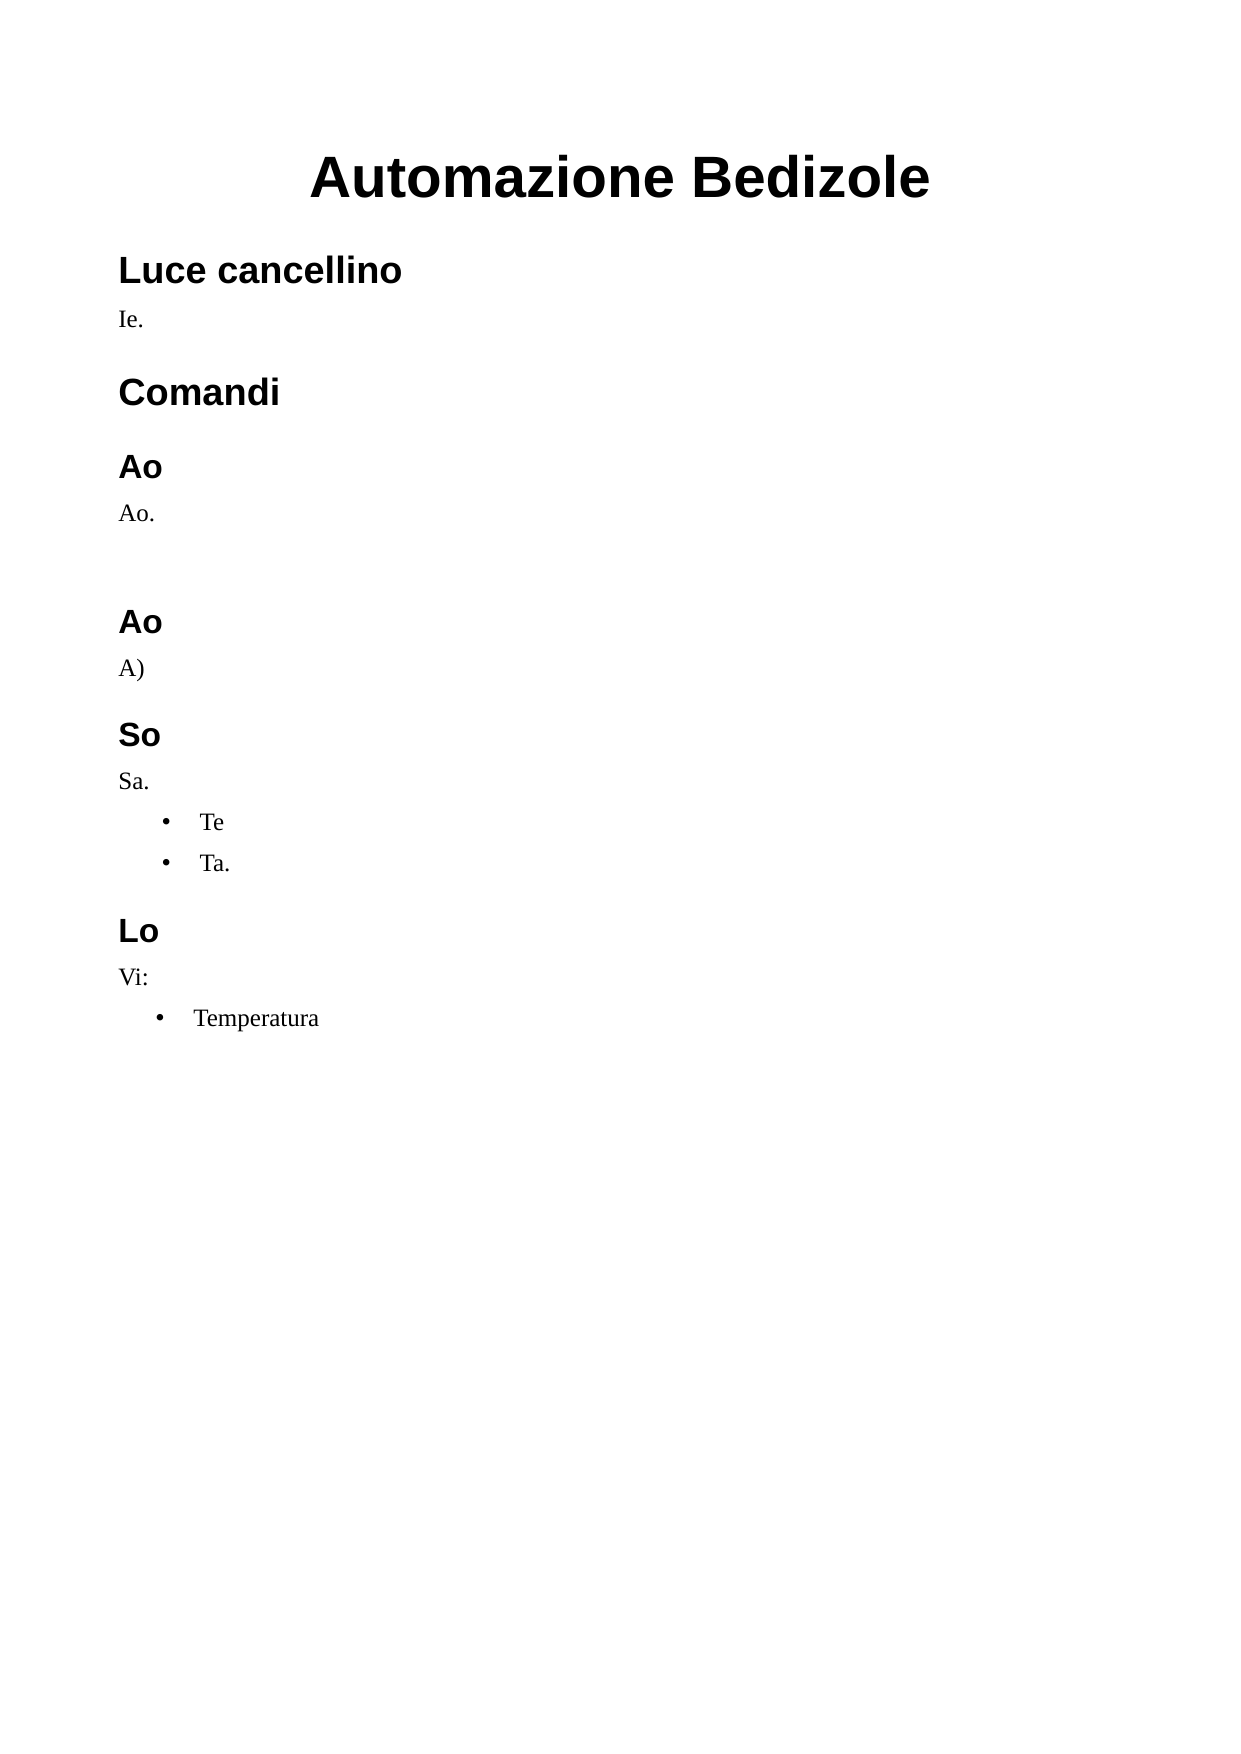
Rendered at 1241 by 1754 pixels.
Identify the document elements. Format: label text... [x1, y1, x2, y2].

text Sa. [118, 766, 1122, 795]
text Ao. [118, 498, 1122, 527]
subtitle Luce cancellino [118, 248, 1122, 291]
text Ie. [118, 304, 1122, 333]
list Ta. [162, 848, 1122, 877]
subtitle Ao [118, 447, 1122, 486]
subtitle Ao [118, 602, 1122, 640]
subtitle Lo [118, 911, 1122, 949]
subtitle Comandi [118, 370, 1122, 414]
text Vi: [118, 962, 1122, 990]
text A) [118, 653, 1122, 681]
subtitle So [118, 715, 1122, 753]
list Temperatura [156, 1003, 1122, 1032]
list Te [162, 807, 1122, 836]
title Automazione Bedizole [118, 143, 1122, 210]
